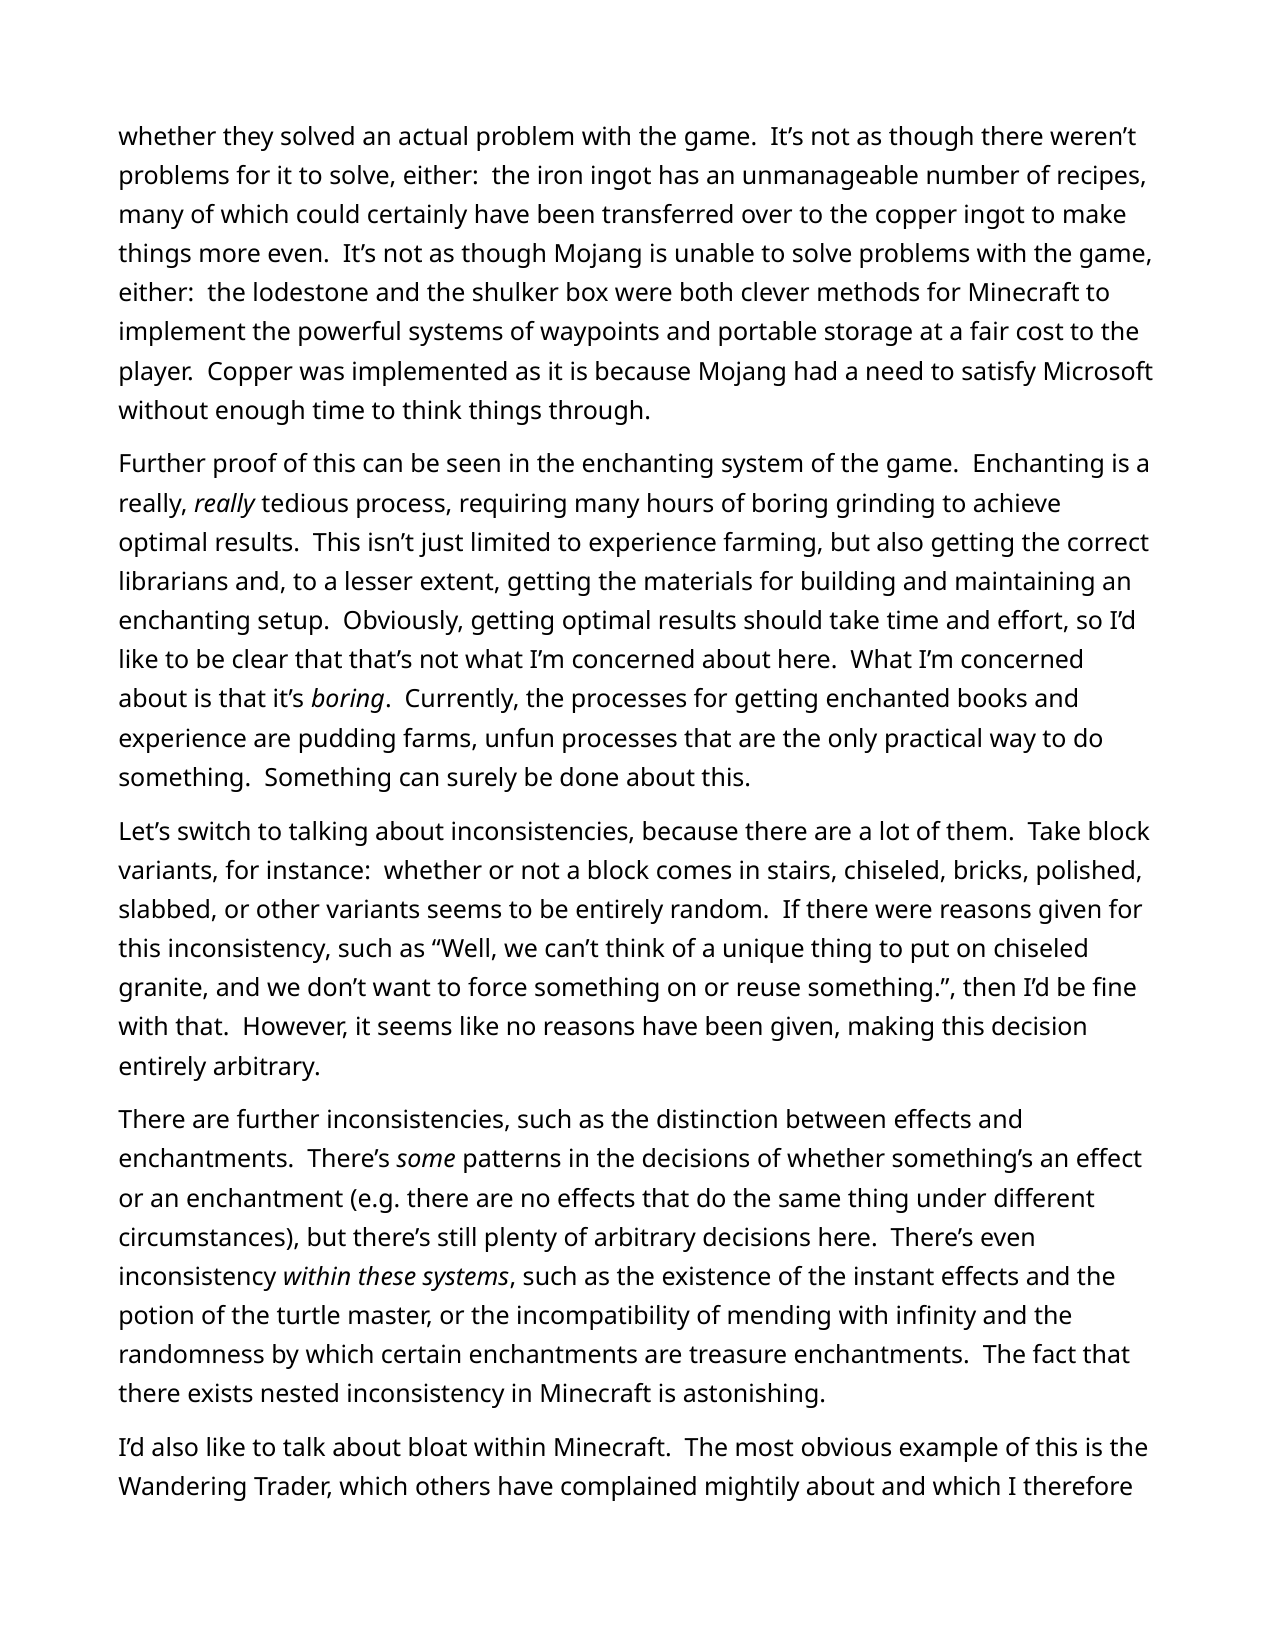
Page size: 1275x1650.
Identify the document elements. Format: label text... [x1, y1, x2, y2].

text I’d also like to talk about bloat within Minecraft. The most obvious example of this is the Wandering Trader, which others have complained mightily about and which I therefore [118, 1430, 1157, 1503]
text whether they solved an actual problem with the game. It’s not as though there weren’t problems for it to solve, either: the iron ingot has an unmanageable number of recipes, many of which could certainly have been transferred over to the copper ingot to make things more even. It’s not as though Mojang is unable to solve problems with the game, either: the lodestone and the shulker box were both clever methods for Minecraft to implement the powerful systems of waypoints and portable storage at a fair cost to the player. Copper was implemented as it is because Mojang had a need to satisfy Microsoft without enough time to think things through. [118, 118, 1157, 426]
text Let’s switch to talking about inconsistencies, because there are a lot of them. Take block variants, for instance: whether or not a block comes in stairs, chiseled, bricks, polished, slabbed, or other variants seems to be entirely random. If there were reasons given for this inconsistency, such as “Well, we can’t think of a unique thing to put on chiseled granite, and we don’t want to force something on or reuse something.”, then I’d be fine with that. However, it seems like no reasons have been given, making this decision entirely arbitrary. [118, 813, 1157, 1082]
text Further proof of this can be seen in the enchanting system of the game. Enchanting is a really, really tedious process, requiring many hours of boring grinding to achieve optimal results. This isn’t just limited to experience farming, but also getting the correct librarians and, to a lesser extent, getting the materials for building and maintaining an enchanting setup. Obviously, getting optimal results should take time and effort, so I’d like to be clear that that’s not what I’m concerned about here. What I’m concerned about is that it’s boring. Currently, the processes for getting enchanted books and experience are pudding farms, unfun processes that are the only practical way to do something. Something can surely be done about this. [118, 446, 1157, 793]
text There are further inconsistencies, such as the distinction between effects and enchantments. There’s some patterns in the decisions of whether something’s an effect or an enchantment (e.g. there are no effects that do the same thing under different circumstances), but there’s still plenty of arbitrary decisions here. There’s even inconsistency within these systems, such as the existence of the instant effects and the potion of the turtle master, or the incompatibility of mending with infinity and the randomness by which certain enchantments are treasure enchantments. The fact that there exists nested inconsistency in Minecraft is astonishing. [118, 1102, 1157, 1410]
